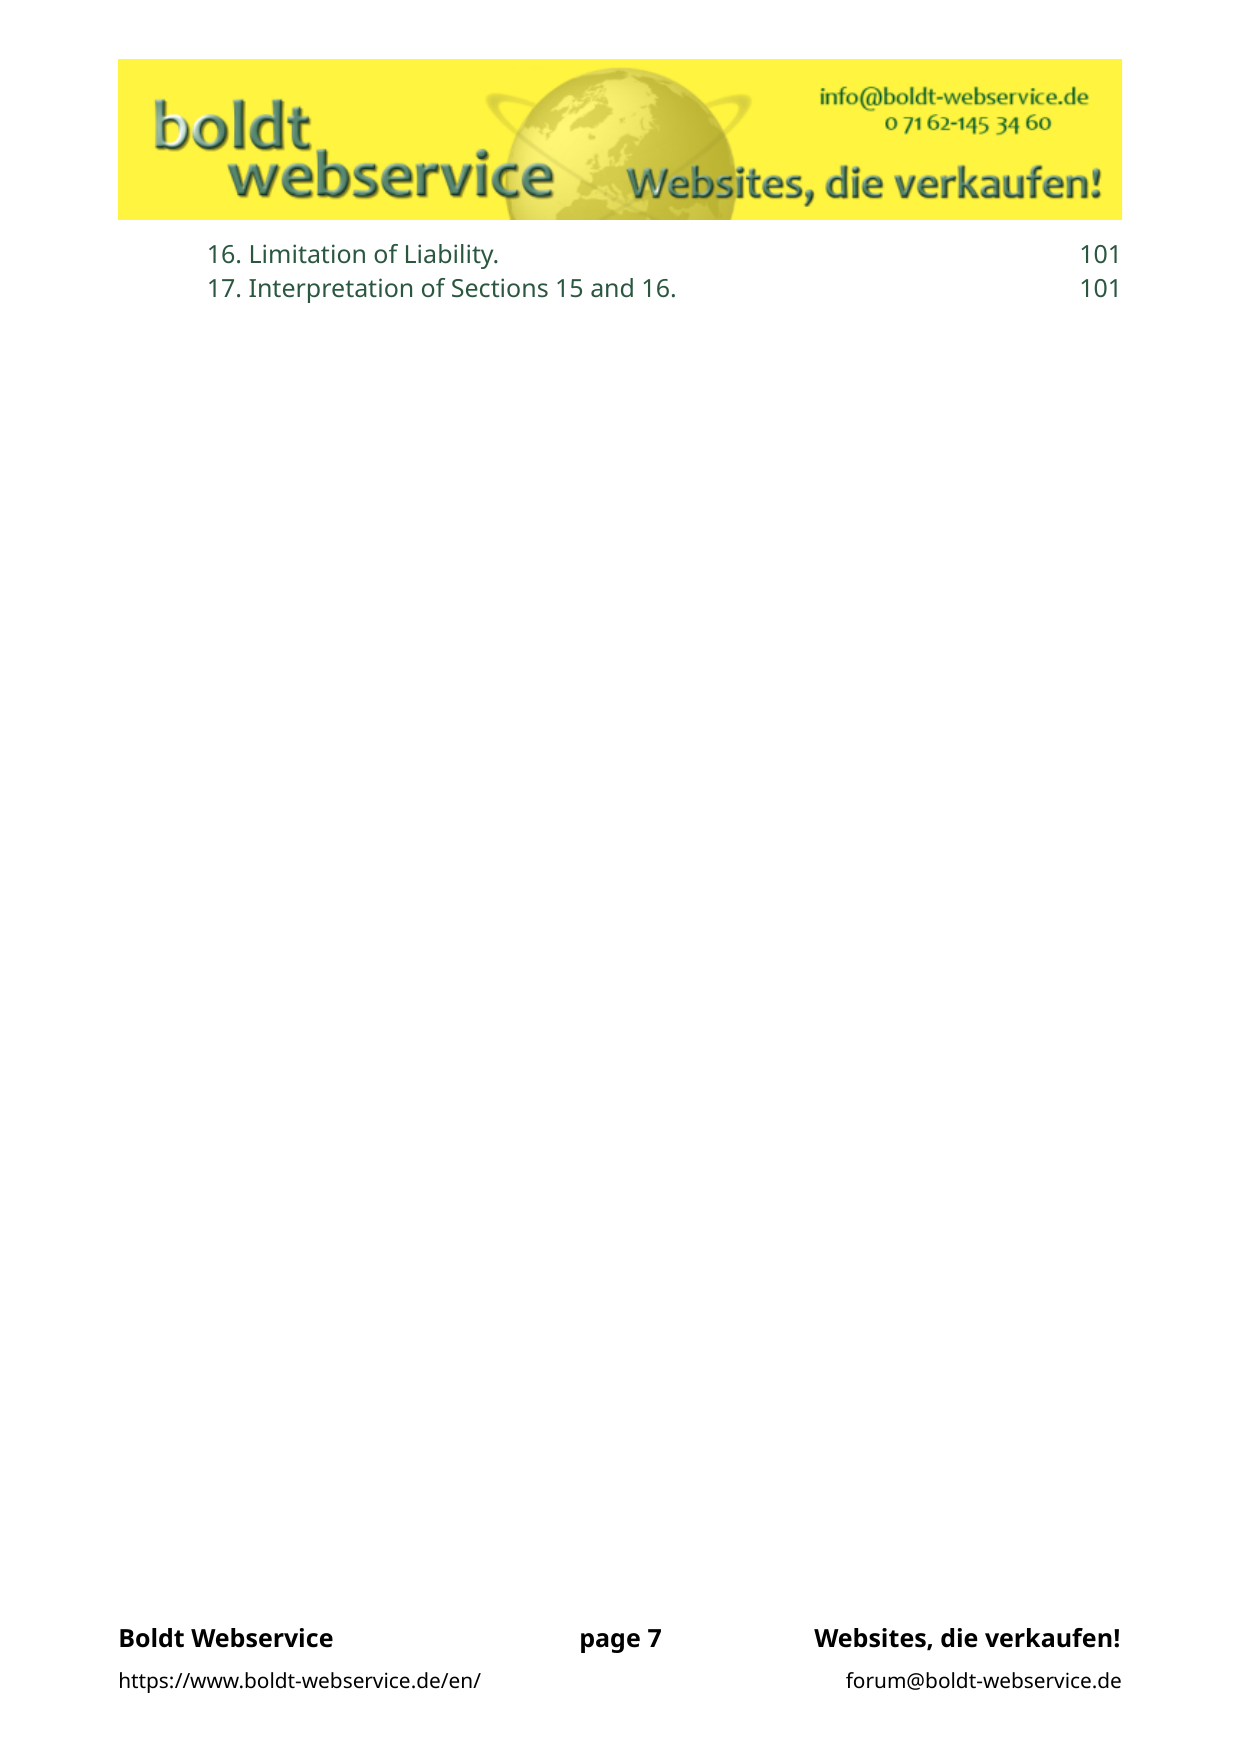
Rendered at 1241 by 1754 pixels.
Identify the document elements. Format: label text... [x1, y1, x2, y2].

text 16. Limitation of Liability. 101 [207, 236, 1122, 270]
text 17. Interpretation of Sections 15 and 16. 101 [207, 270, 1122, 304]
picture [118, 59, 1123, 220]
